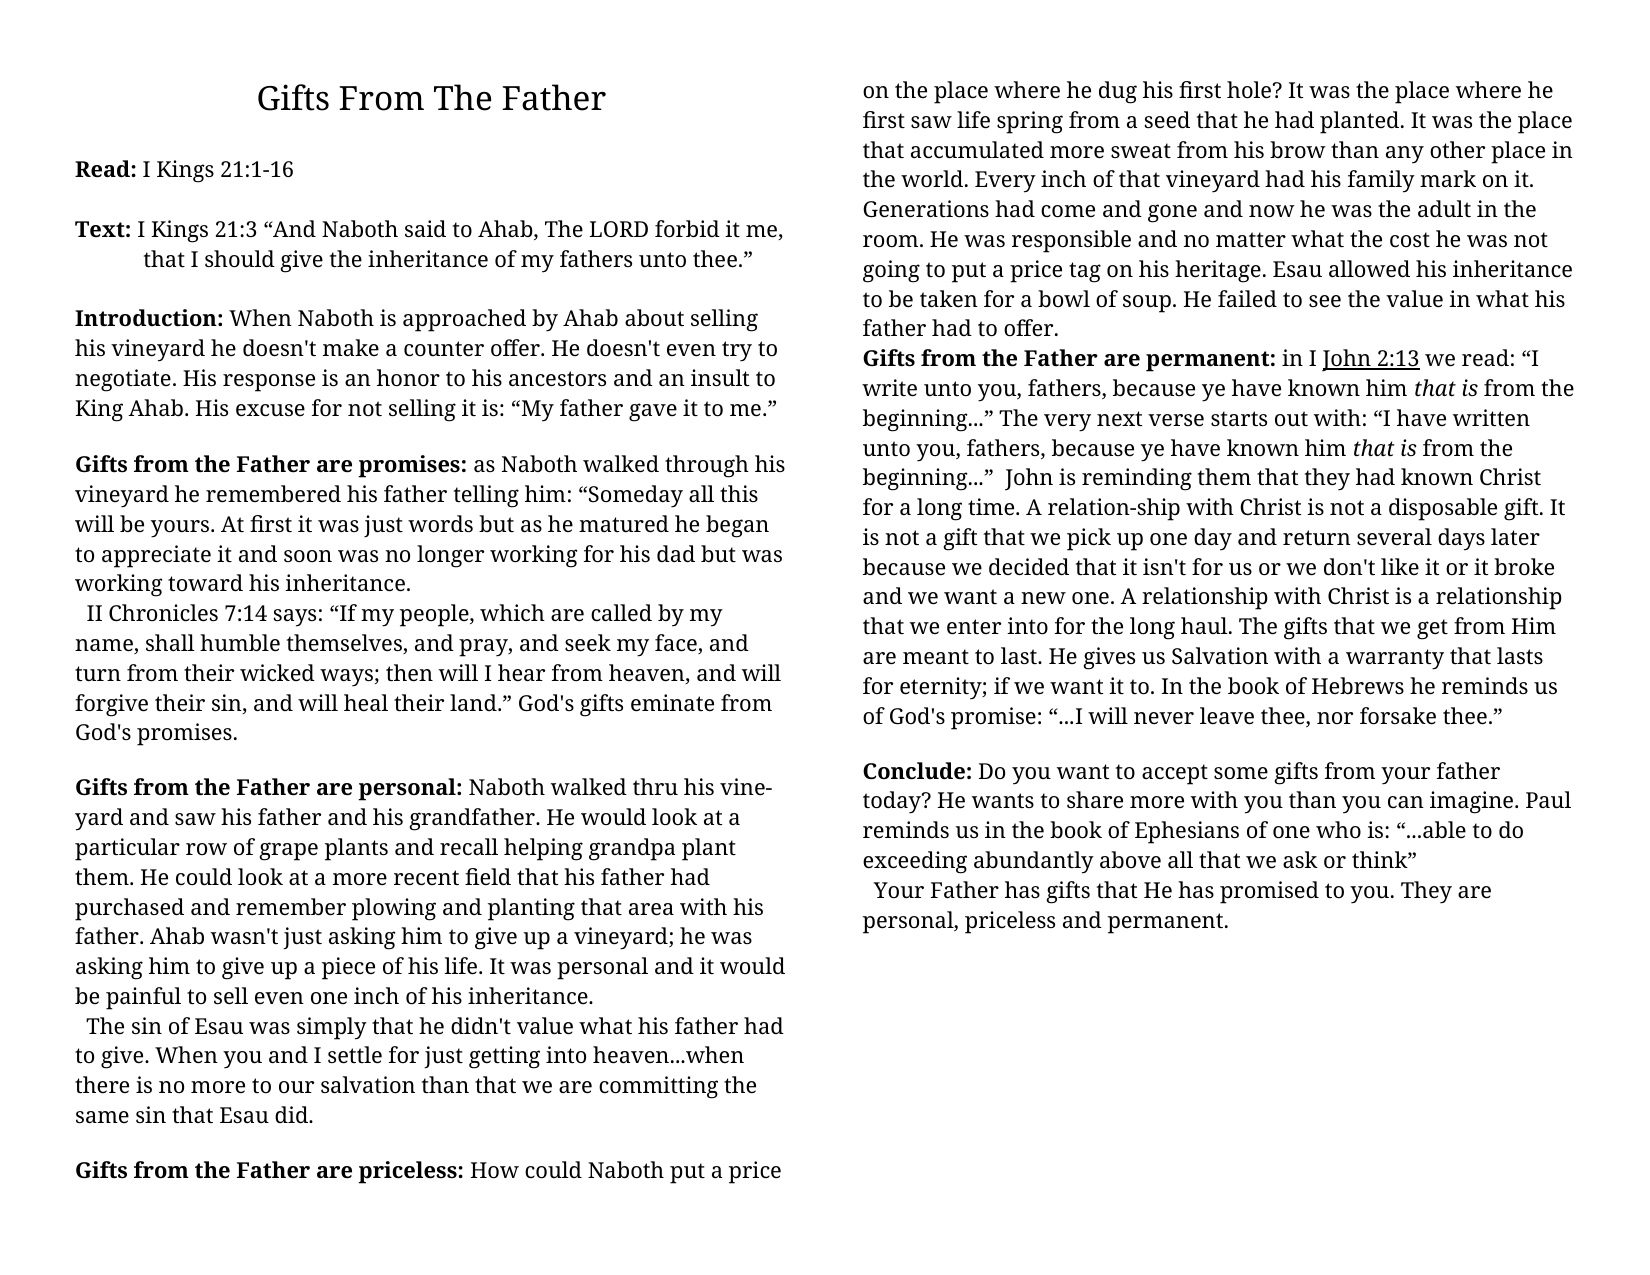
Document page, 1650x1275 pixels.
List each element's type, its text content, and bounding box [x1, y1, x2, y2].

text Gifts from the Father are permanent: in I John 2:13 we read: “I write unto you, fathers, because ye have known him that is from the beginning...” The very next verse starts out with: “I have written unto you, fathers, because ye have known him that is from the beginning...” John is reminding them that they had known Christ for a long time. A relation-ship with Christ is not a disposable gift. It is not a gift that we pick up one day and return several days later because we decided that it isn't for us or we don't like it or it broke and we want a new one. A relationship with Christ is a relationship that we enter into for the long haul. The gifts that we get from Him are meant to last. He gives us Salvation with a warranty that lasts for eternity; if we want it to. In the book of Hebrews he reminds us of God's promise: “...I will never leave thee, nor forsake thee.” [862, 343, 1575, 730]
text The sin of Esau was simply that he didn't value what his father had to give. When you and I settle for just getting into heaven...when there is no more to our salvation than that we are committing the same sin that Esau did. [75, 1011, 787, 1130]
text Gifts from the Father are priceless: How could Naboth put a price [75, 1155, 787, 1185]
text Conclude: Do you want to accept some gifts from your father today? He wants to share more with you than you can imagine. Paul reminds us in the book of Ephesians of one who is: “...able to do exceeding abundantly above all that we ask or think” [862, 756, 1575, 875]
subtitle Gifts from the Father are promises: as Naboth walked through his vineyard he remembered his father telling him: “Someday all this will be yours. At first it was just words but as he matured he began to appreciate it and soon was no longer working for his dad but was working toward his inheritance. [75, 449, 787, 598]
subtitle Introduction: When Naboth is approached by Ahab about selling his vineyard he doesn't make a counter offer. He doesn't even try to negotiate. His response is an honor to his ancestors and an insult to King Ahab. His excuse for not selling it is: “My father gave it to me.” [75, 303, 787, 423]
text Gifts From The Father [75, 75, 787, 120]
text Your Father has gifts that He has promised to you. They are personal, priceless and permanent. [862, 875, 1575, 934]
text Read: I Kings 21:1-16 [75, 154, 787, 184]
text on the place where he dug his first hole? It was the place where he first saw life spring from a seed that he had planted. It was the place that accumulated more sweat from his brow than any other place in the world. Every inch of that vineyard had his family mark on it. Generations had come and gone and now he was the adult in the room. He was responsible and no matter what the cost he was not going to put a price tag on his heritage. Esau allowed his inheritance to be taken for a bowl of soup. He failed to see the value in what his father had to offer. [862, 75, 1575, 343]
text that I should give the inheritance of my fathers unto thee.” [75, 244, 787, 274]
text Gifts from the Father are personal: Naboth walked thru his vine-yard and saw his father and his grandfather. He would look at a particular row of grape plants and recall helping grandpa plant them. He could look at a more recent field that his father had purchased and remember plowing and planting that area with his father. Ahab wasn't just asking him to give up a vineyard; he was asking him to give up a piece of his life. It was personal and it would be painful to sell even one inch of his inheritance. [75, 772, 787, 1011]
subtitle II Chronicles 7:14 says: “If my people, which are called by my name, shall humble themselves, and pray, and seek my face, and turn from their wicked ways; then will I hear from heaven, and will forgive their sin, and will heal their land.” God's gifts eminate from God's promises. [75, 598, 787, 747]
text Text: I Kings 21:3 “And Naboth said to Ahab, The LORD forbid it me, [75, 214, 787, 244]
